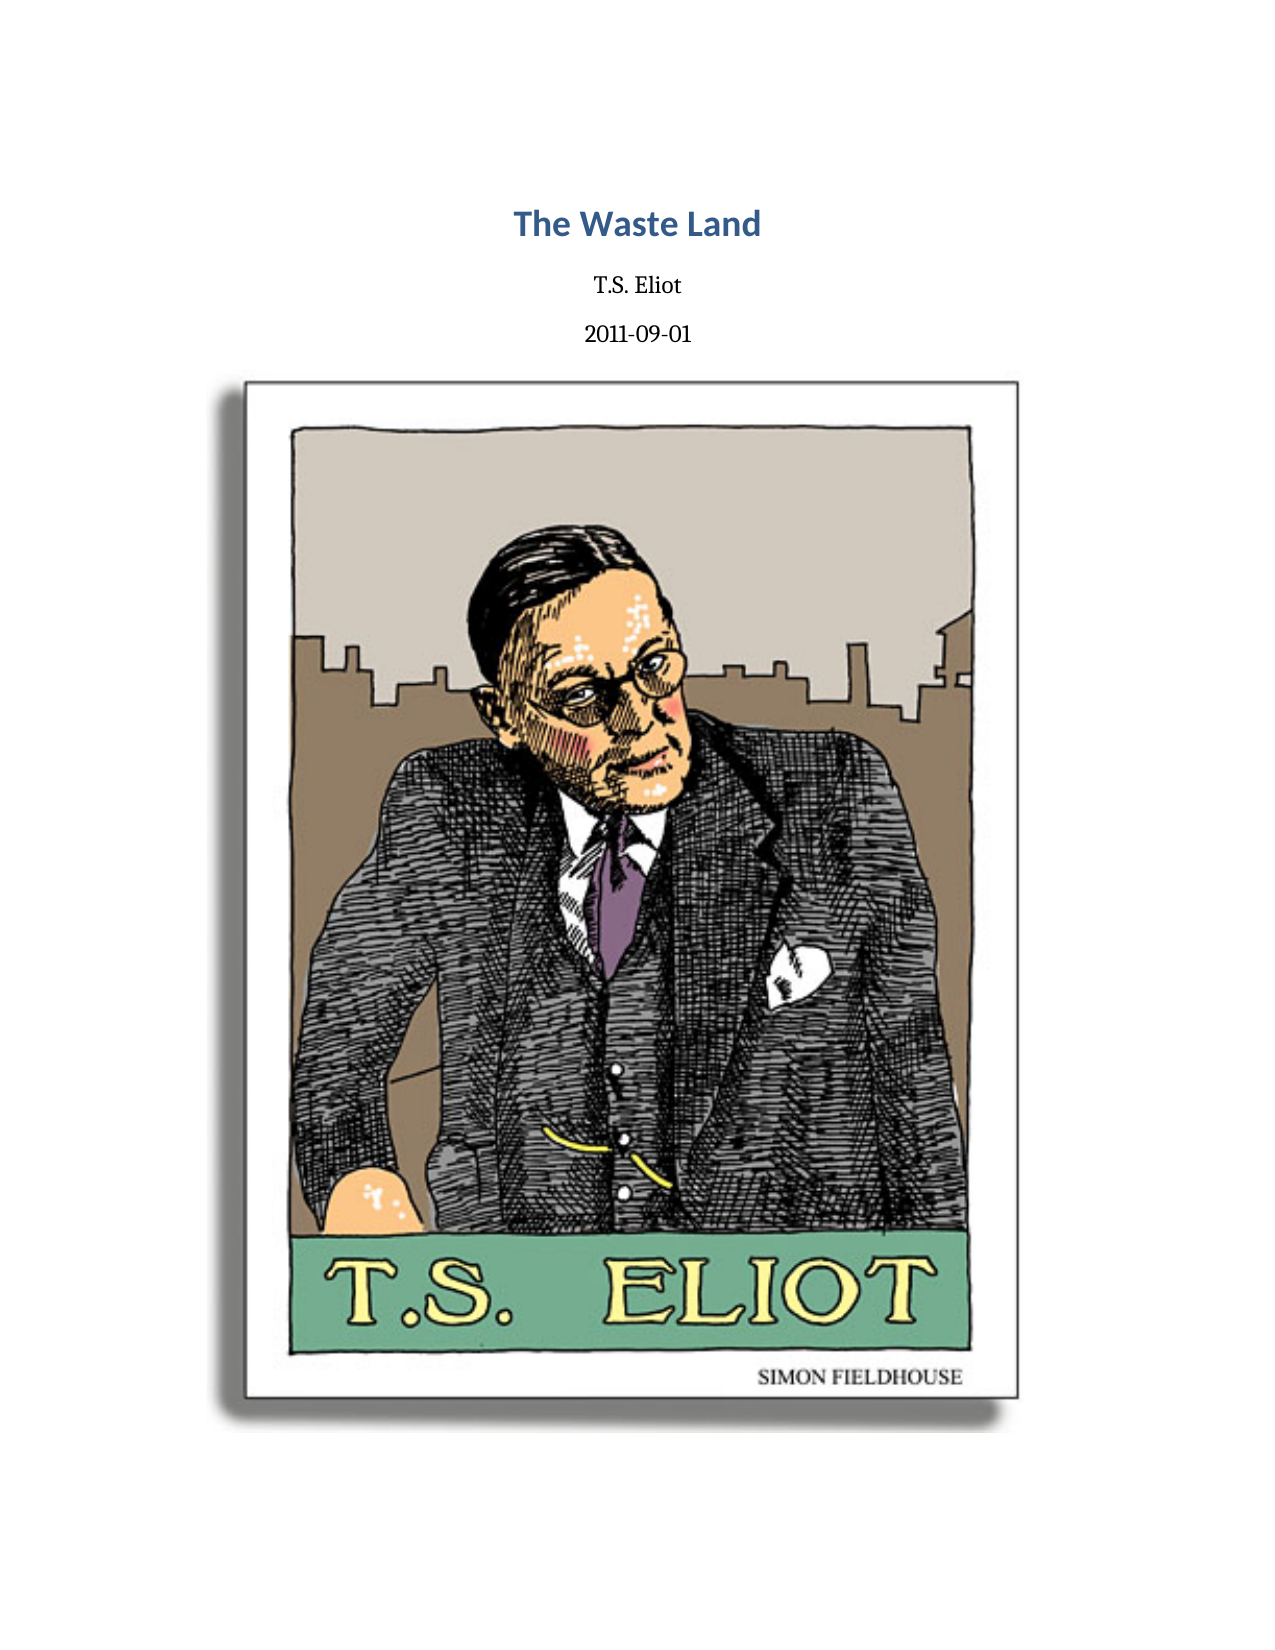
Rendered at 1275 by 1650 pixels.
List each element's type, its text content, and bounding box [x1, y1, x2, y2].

title The Waste Land [187, 200, 1087, 246]
text T.S. Eliot [187, 271, 1087, 299]
picture [206, 370, 1036, 1433]
text 2011-09-01 [187, 320, 1087, 349]
